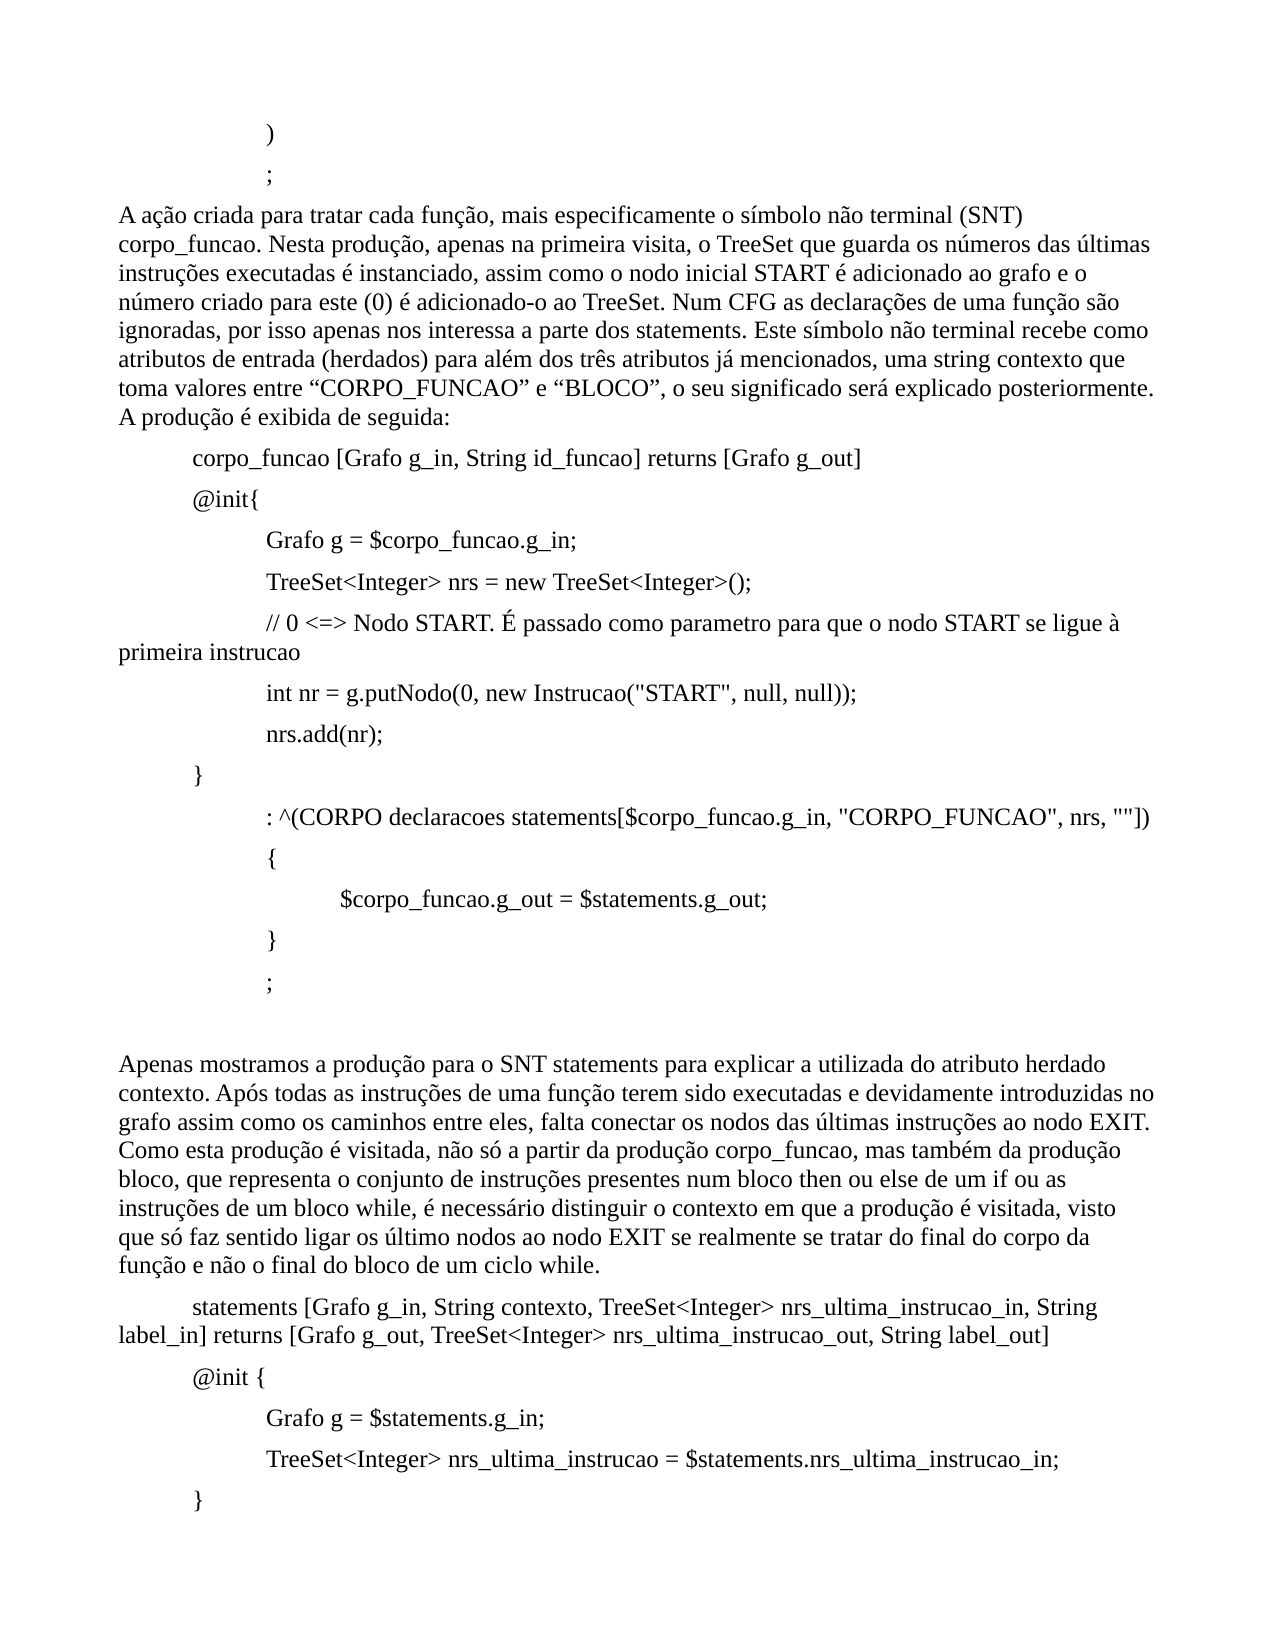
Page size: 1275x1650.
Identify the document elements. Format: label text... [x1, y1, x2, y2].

text nrs.add(nr); [118, 719, 1157, 748]
text @init { [118, 1362, 1157, 1391]
text int nr = g.putNodo(0, new Instrucao("START", null, null)); [118, 678, 1157, 707]
text TreeSet<Integer> nrs = new TreeSet<Integer>(); [118, 567, 1157, 596]
text A ação criada para tratar cada função, mais especificamente o símbolo não terminal (SNT) corpo_funcao. Nesta produção, apenas na primeira visita, o TreeSet que guarda os números das últimas instruções executadas é instanciado, assim como o nodo inicial START é adicionado ao grafo e o número criado para este (0) é adicionado-o ao TreeSet. Num CFG as declarações de uma função são ignoradas, por isso apenas nos interessa a parte dos statements. Este símbolo não terminal recebe como atributos de entrada (herdados) para além dos três atributos já mencionados, uma string contexto que toma valores entre “CORPO_FUNCAO” e “BLOCO”, o seu significado será explicado posteriormente. A produção é exibida de seguida: [118, 201, 1157, 431]
text // 0 <=> Nodo START. É passado como parametro para que o nodo START se ligue à primeira instrucao [118, 608, 1157, 666]
text Grafo g = $corpo_funcao.g_in; [118, 526, 1157, 554]
text : ^(CORPO declaracoes statements[$corpo_funcao.g_in, "CORPO_FUNCAO", nrs, ""]) [118, 802, 1157, 831]
text } [118, 761, 1157, 789]
text } [118, 926, 1157, 954]
text @init{ [118, 484, 1157, 513]
text ; [118, 159, 1157, 188]
text $corpo_funcao.g_out = $statements.g_out; [118, 884, 1157, 913]
text ) [118, 118, 1157, 147]
text Grafo g = $statements.g_in; [118, 1403, 1157, 1432]
text Apenas mostramos a produção para o SNT statements para explicar a utilizada do atributo herdado contexto. Após todas as instruções de uma função terem sido executadas e devidamente introduzidas no grafo assim como os caminhos entre eles, falta conectar os nodos das últimas instruções ao nodo EXIT. Como esta produção é visitada, não só a partir da produção corpo_funcao, mas também da produção bloco, que representa o conjunto de instruções presentes num bloco then ou else de um if ou as instruções de um bloco while, é necessário distinguir o contexto em que a produção é visitada, visto que só faz sentido ligar os último nodos ao nodo EXIT se realmente se tratar do final do corpo da função e não o final do bloco de um ciclo while. [118, 1049, 1157, 1279]
text } [118, 1486, 1157, 1514]
text ; [118, 967, 1157, 996]
text statements [Grafo g_in, String contexto, TreeSet<Integer> nrs_ultima_instrucao_in, String label_in] returns [Grafo g_out, TreeSet<Integer> nrs_ultima_instrucao_out, String label_out] [118, 1292, 1157, 1349]
text corpo_funcao [Grafo g_in, String id_funcao] returns [Grafo g_out] [118, 443, 1157, 472]
text TreeSet<Integer> nrs_ultima_instrucao = $statements.nrs_ultima_instrucao_in; [118, 1444, 1157, 1473]
text { [118, 843, 1157, 872]
